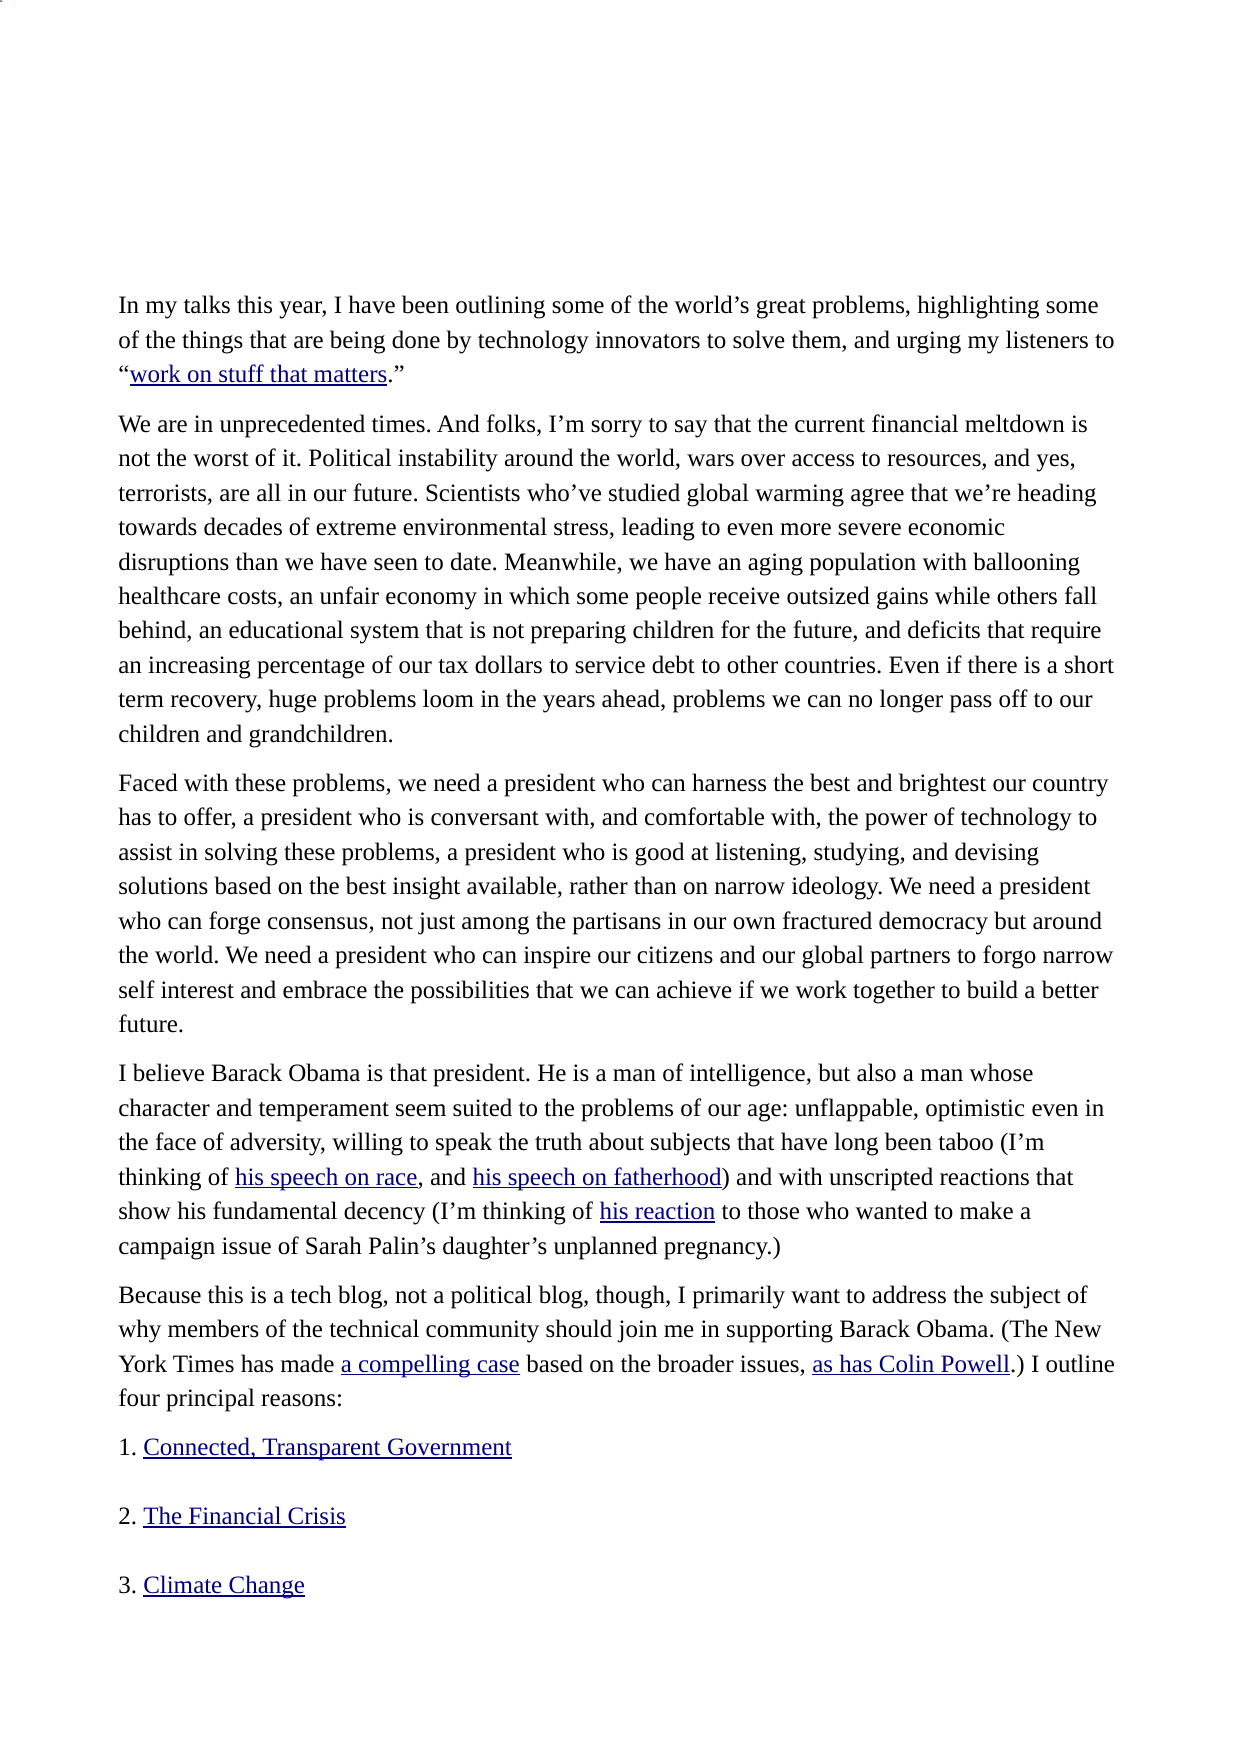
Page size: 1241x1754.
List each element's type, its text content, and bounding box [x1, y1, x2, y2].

text I believe Barack Obama is that president. He is a man of intelligence, but also a man whose character and temperament seem suited to the problems of our age: unflappable, optimistic even in the face of adversity, willing to speak the truth about subjects that have long been taboo (I’m thinking of his speech on race, and his speech on fatherhood) and with unscripted reactions that show his fundamental decency (I’m thinking of his reaction to those who wanted to make a campaign issue of Sarah Palin’s daughter’s unplanned pregnancy.) [118, 1058, 1122, 1259]
text In my talks this year, I have been outlining some of the world’s great problems, highlighting some of the things that are being done by technology innovators to solve them, and urging my listeners to “work on stuff that matters.” [118, 291, 1122, 388]
text We are in unprecedented times. And folks, I’m sorry to say that the current financial meltdown is not the worst of it. Political instability around the world, wars over access to resources, and yes, terrorists, are all in our future. Scientists who’ve studied global warming agree that we’re heading towards decades of extreme environmental stress, leading to even more severe economic disruptions than we have seen to date. Meanwhile, we have an aging population with ballooning healthcare costs, an unfair economy in which some people receive outsized gains while others fall behind, an educational system that is not preparing children for the future, and deficits that require an increasing percentage of our tax dollars to service debt to other countries. Even if there is a short term recovery, huge problems loom in the years ahead, problems we can no longer pass off to our children and grandchildren. [118, 409, 1122, 748]
text Because this is a tech blog, not a political blog, though, I primarily want to address the subject of why members of the technical community should join me in supporting Barack Obama. (The New York Times has made a compelling case based on the broader issues, as has Colin Powell.) I outline four principal reasons: [118, 1280, 1122, 1412]
text Faced with these problems, we need a president who can harness the best and brightest our country has to offer, a president who is conversant with, and comfortable with, the power of technology to assist in solving these problems, a president who is good at listening, studying, and devising solutions based on the best insight available, rather than on narrow ideology. We need a president who can forge consensus, not just among the partisans in our own fractured democracy but around the world. We need a president who can inspire our citizens and our global partners to forgo narrow self interest and embrace the possibilities that we can achieve if we work together to build a better future. [118, 768, 1122, 1038]
text 1. Connected, Transparent Government 2. The Financial Crisis 3. Climate Change [118, 1432, 1122, 1633]
